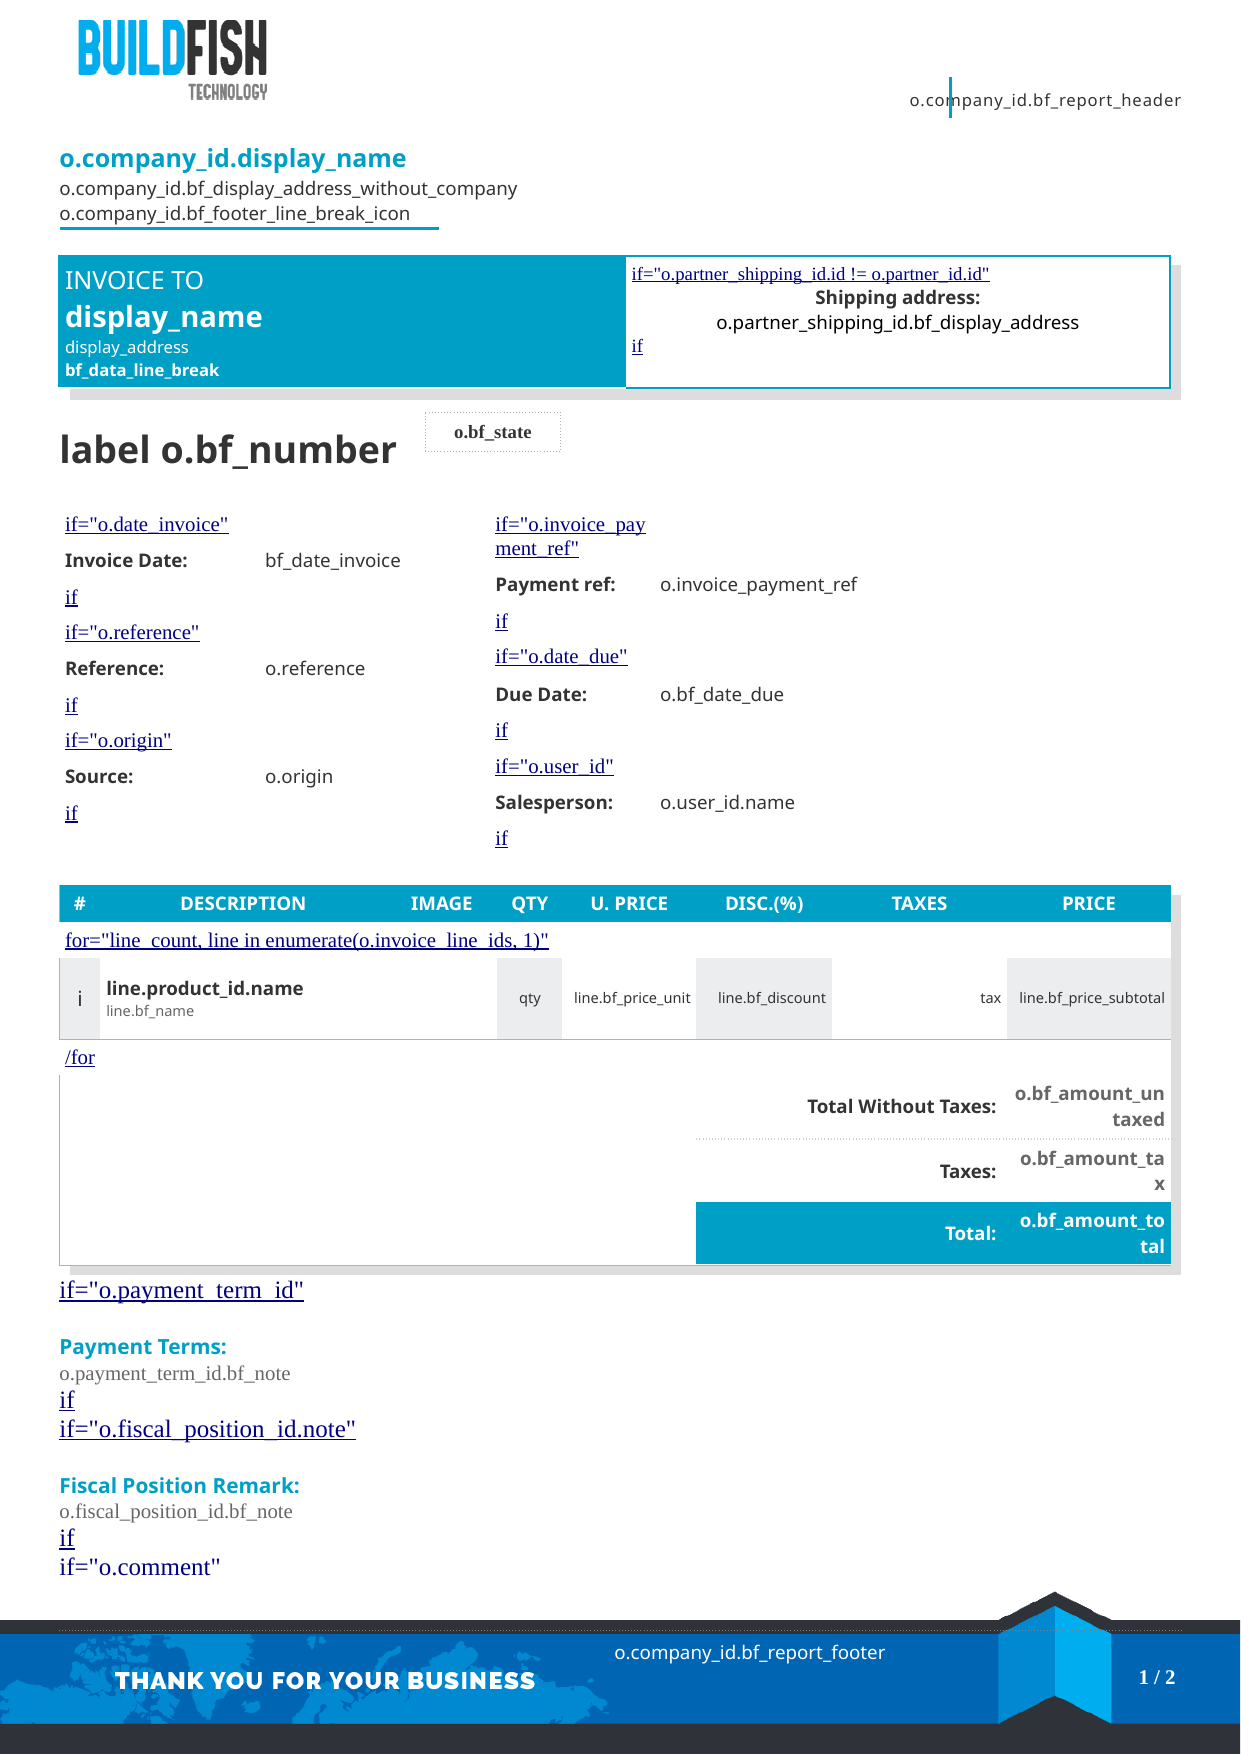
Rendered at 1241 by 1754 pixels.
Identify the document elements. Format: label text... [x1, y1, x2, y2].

table_cell Taxes: [696, 1138, 1007, 1202]
table_cell [654, 639, 1181, 676]
text if="o.comment" [59, 1552, 1181, 1581]
table_cell o.bf_date_due [654, 676, 1181, 712]
table_header DESCRIPTION [100, 885, 386, 922]
table_cell [60, 1075, 696, 1137]
table_cell [60, 1138, 696, 1202]
text label o.bf_number [59, 400, 1181, 478]
table_cell line.bf_price_unit [562, 958, 696, 1039]
table_cell for="line_count, line in enumerate(o.invoice_line_ids, 1)" [59, 922, 1171, 957]
table_cell if="o.date_due" [489, 639, 654, 676]
table_header INVOICE TO display_name display_address bf_data_line_break [60, 257, 626, 387]
picture [112, 20, 117, 64]
table_header [654, 506, 1181, 566]
table_cell if [489, 821, 654, 856]
table_cell line.product_id.name line.bf_name [100, 958, 386, 1039]
text Payment Terms: [59, 1332, 1181, 1361]
table_cell /for [59, 1040, 1171, 1075]
table_cell qty [497, 958, 562, 1039]
text o.fiscal_position_id.bf_note [59, 1499, 1181, 1523]
picture [0, 1710, 9, 1717]
table_cell Source: [59, 758, 259, 795]
table_cell [654, 713, 1181, 748]
table_cell if [59, 579, 259, 614]
table_header if="o.partner_shipping_id.id != o.partner_id.id" Shipping address: o.partner_shipping_id.bf_display_address if [626, 257, 1169, 387]
table_cell [60, 1202, 696, 1264]
table_cell o.user_id.name [654, 784, 1181, 821]
table_cell [654, 748, 1181, 783]
text if [59, 1523, 1181, 1552]
table_cell o.invoice_payment_ref [654, 566, 1181, 603]
text o.bf_state [434, 421, 551, 442]
table_cell Total Without Taxes: [696, 1075, 1007, 1137]
table_cell i [60, 958, 100, 1039]
table_header if="o.invoice_payment_ref" [489, 506, 654, 566]
table_cell o.bf_amount_total [1007, 1202, 1171, 1264]
table_cell [259, 615, 478, 650]
picture [78, 20, 267, 100]
table_cell if="o.reference" [59, 615, 259, 650]
table_header QTY [497, 885, 562, 922]
table_header TAXES [832, 885, 1007, 922]
table_header IMAGE [386, 885, 497, 922]
table_cell if [489, 603, 654, 638]
text if [59, 1385, 1181, 1414]
table_header PRICE [1007, 885, 1171, 922]
table_cell [259, 795, 478, 831]
table_cell [259, 723, 478, 758]
picture [171, 30, 176, 64]
table_cell [386, 958, 497, 1039]
table_cell Salesperson: [489, 784, 654, 821]
table_cell o.bf_amount_untaxed [1007, 1075, 1171, 1137]
text o.payment_term_id.bf_note [59, 1361, 1181, 1385]
table_cell o.bf_amount_tax [1007, 1138, 1171, 1202]
text if="o.fiscal_position_id.note" [59, 1414, 1181, 1442]
text if="o.payment_term_id" [59, 1275, 1181, 1304]
table_cell line.bf_price_subtotal [1007, 958, 1171, 1039]
text o.company_id.bf_footer_line_break_icon [59, 200, 1181, 226]
picture [0, 1588, 1241, 1754]
table_cell Payment ref: [489, 566, 654, 603]
table_cell o.reference [259, 650, 478, 687]
table_cell line.bf_discount [696, 958, 832, 1039]
table_cell if [59, 687, 259, 722]
table_header U. PRICE [562, 885, 696, 922]
table_cell bf_date_invoice [259, 542, 478, 579]
text o.company_id.bf_display_address_without_company [59, 175, 1181, 200]
table_cell Reference: [59, 650, 259, 687]
table_header if="o.date_invoice" [59, 506, 259, 542]
table_cell if [489, 713, 654, 748]
table_header [478, 506, 489, 856]
table_cell [654, 821, 1181, 856]
table_cell tax [832, 958, 1007, 1039]
table_header [259, 506, 478, 542]
table_header DISC.(%) [696, 885, 832, 922]
text o.company_id.display_name [59, 141, 1181, 175]
table_cell Total: [696, 1202, 1007, 1264]
table_cell [259, 687, 478, 722]
table_cell Due Date: [489, 676, 654, 712]
table_header [59, 831, 478, 856]
text Fiscal Position Remark: [59, 1471, 1181, 1499]
table_header # [60, 885, 100, 922]
table_cell if [59, 795, 259, 831]
picture [86, 30, 92, 42]
table_cell Invoice Date: [59, 542, 259, 579]
table_cell if="o.user_id" [489, 748, 654, 783]
table_cell [654, 603, 1181, 638]
table_cell [259, 579, 478, 614]
table_cell o.origin [259, 758, 478, 795]
table_cell if="o.origin" [59, 723, 259, 758]
picture [86, 54, 92, 64]
